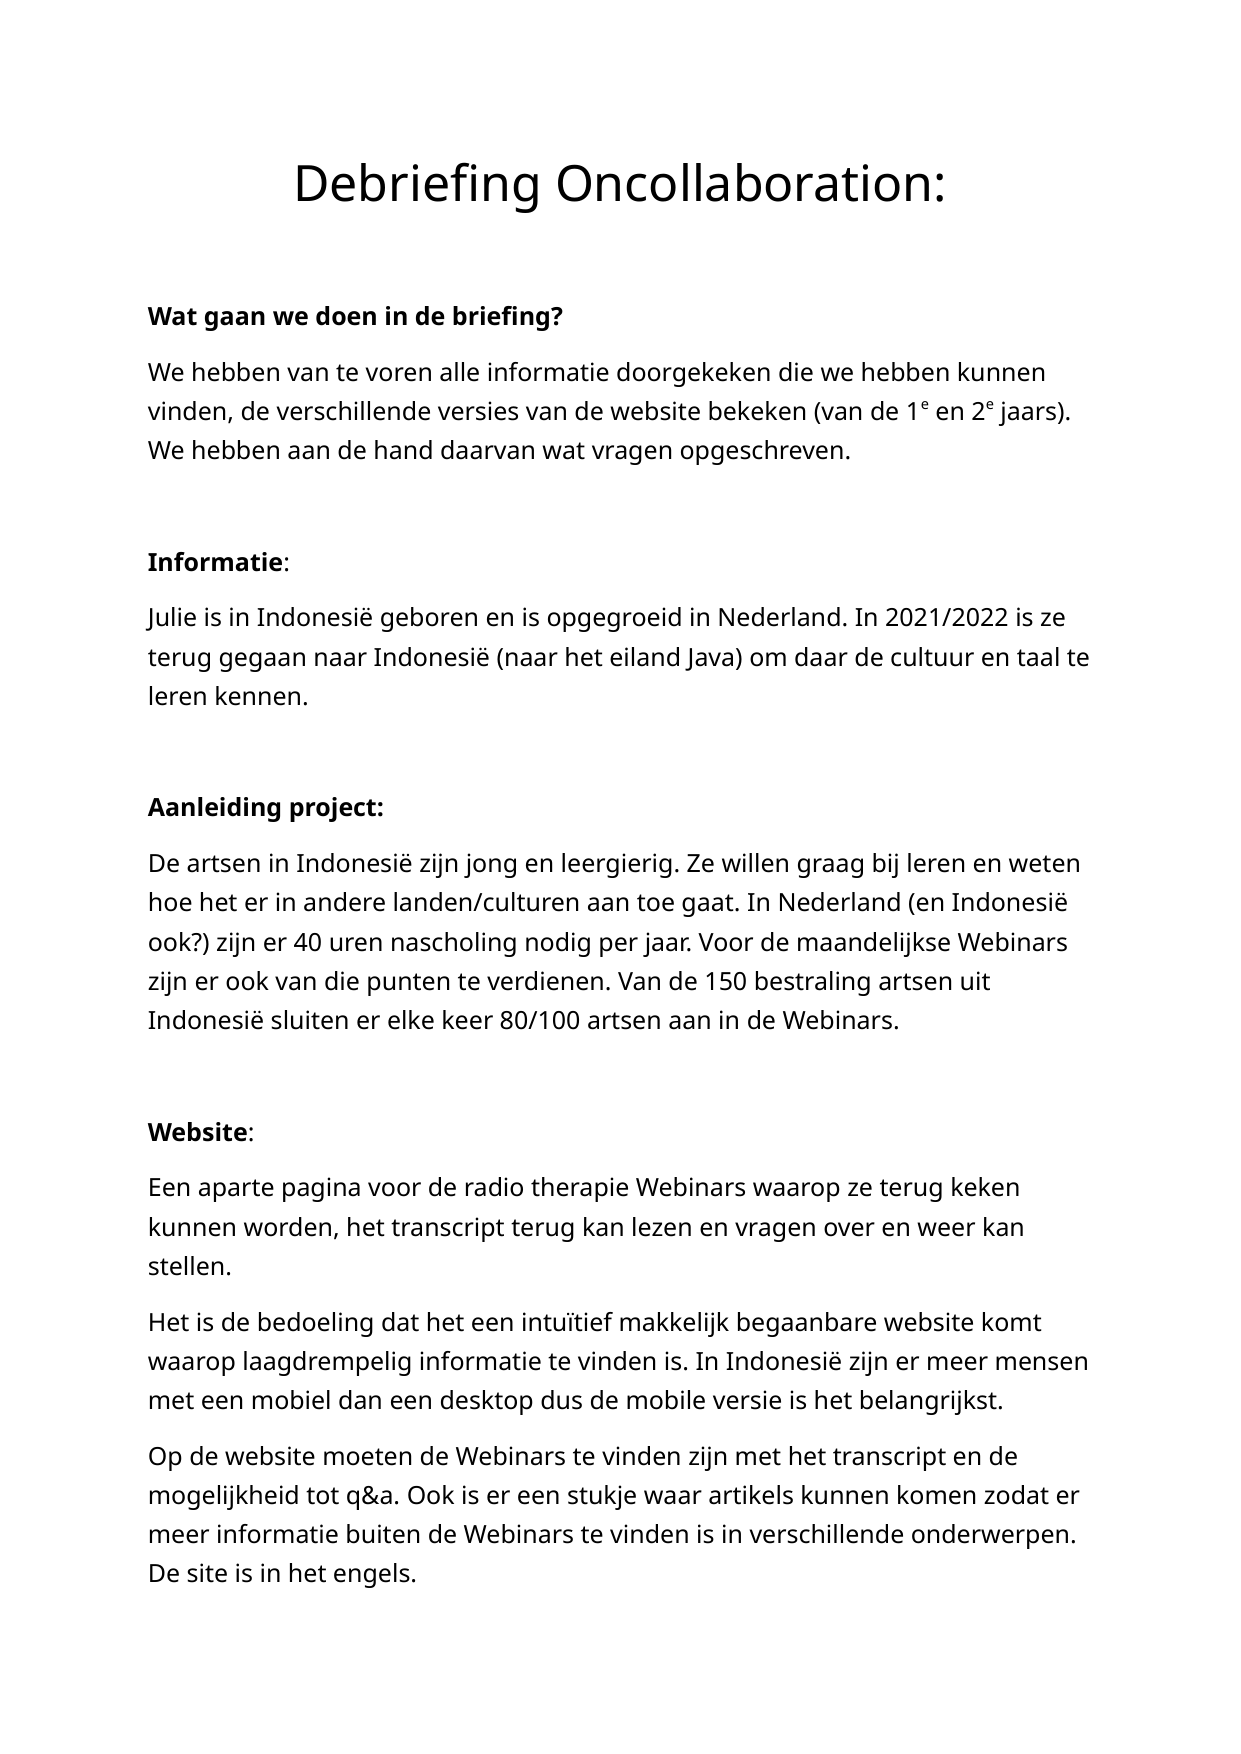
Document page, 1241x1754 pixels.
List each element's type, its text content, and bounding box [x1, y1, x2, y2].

text Een aparte pagina voor de radio therapie Webinars waarop ze terug keken kunnen worden, het transcript terug kan lezen en vragen over en weer kan stellen. [148, 1170, 1093, 1282]
text Wat gaan we doen in de briefing? [148, 298, 1093, 332]
text Website: [148, 1114, 1093, 1148]
text Aanleiding project: [148, 790, 1093, 824]
text Debriefing Oncollaboration: [148, 148, 1093, 216]
text Op de website moeten de Webinars te vinden zijn met het transcript en de mogelijkheid tot q&a. Ook is er een stukje waar artikels kunnen komen zodat er meer informatie buiten de Webinars te vinden is in verschillende onderwerpen. De site is in het engels. [148, 1438, 1093, 1590]
text De artsen in Indonesië zijn jong en leergierig. Ze willen graag bij leren en weten hoe het er in andere landen/culturen aan toe gaat. In Nederland (en Indonesië ook?) zijn er 40 uren nascholing nodig per jaar. Voor de maandelijkse Webinars zijn er ook van die punten te verdienen. Van de 150 bestraling artsen uit Indonesië sluiten er elke keer 80/100 artsen aan in de Webinars. [148, 846, 1093, 1037]
text Informatie: [148, 544, 1093, 578]
text We hebben van te voren alle informatie doorgekeken die we hebben kunnen vinden, de verschillende versies van de website bekeken (van de 1e en 2e jaars). We hebben aan de hand daarvan wat vragen opgeschreven. [148, 354, 1093, 467]
text Julie is in Indonesië geboren en is opgegroeid in Nederland. In 2021/2022 is ze terug gegaan naar Indonesië (naar het eiland Java) om daar de cultuur en taal te leren kennen. [148, 600, 1093, 712]
text Het is de bedoeling dat het een intuïtief makkelijk begaanbare website komt waarop laagdrempelig informatie te vinden is. In Indonesië zijn er meer mensen met een mobiel dan een desktop dus de mobile versie is het belangrijkst. [148, 1304, 1093, 1417]
